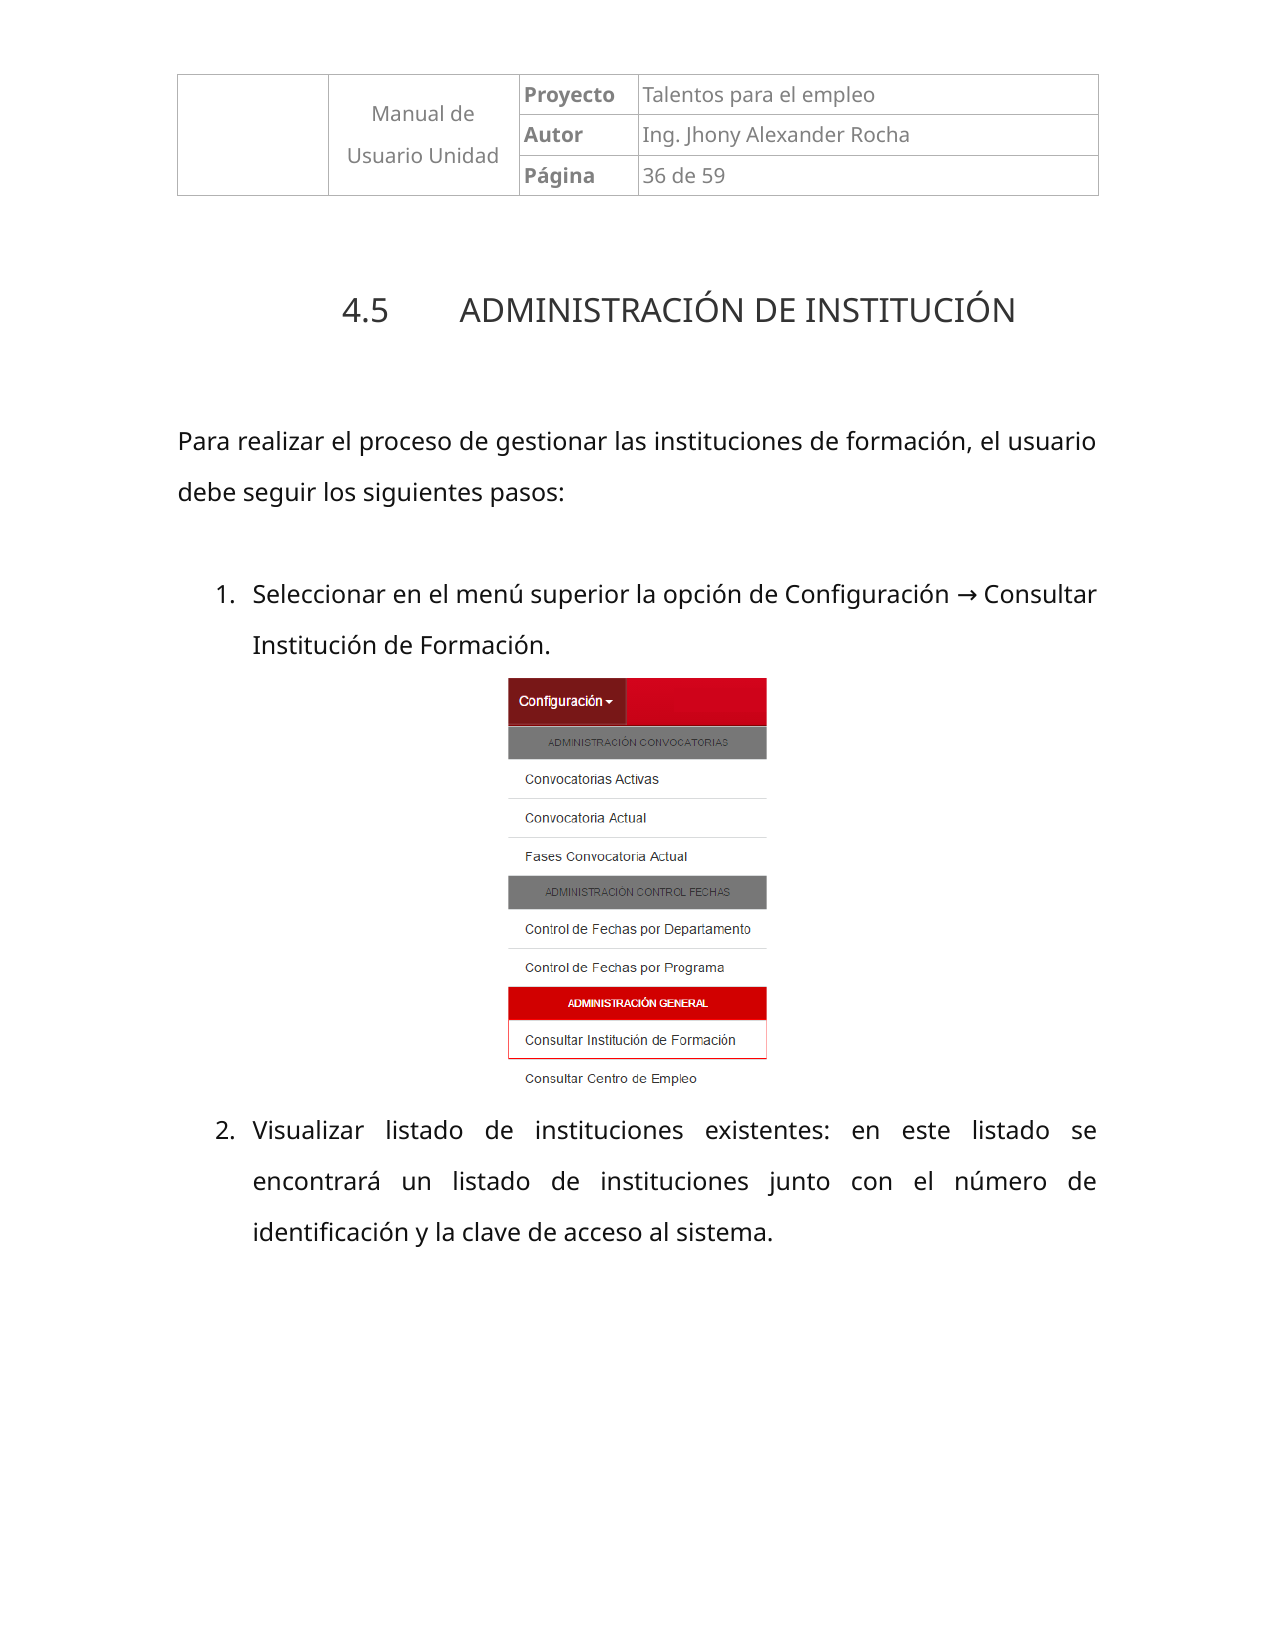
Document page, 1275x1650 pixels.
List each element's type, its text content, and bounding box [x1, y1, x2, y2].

subtitle Administración de institución [252, 287, 1098, 332]
picture [508, 678, 767, 1096]
list Visualizar listado de instituciones existentes: en este listado se encontrará un listado de instituciones junto con el número de identificación y la clave de acceso al sistema. [215, 678, 1098, 1248]
text Para realizar el proceso de gestionar las instituciones de formación, el usuario debe seguir los siguientes pasos: [177, 423, 1098, 508]
list Seleccionar en el menú superior la opción de Configuración → Consultar Institución de Formación. [215, 576, 1098, 661]
